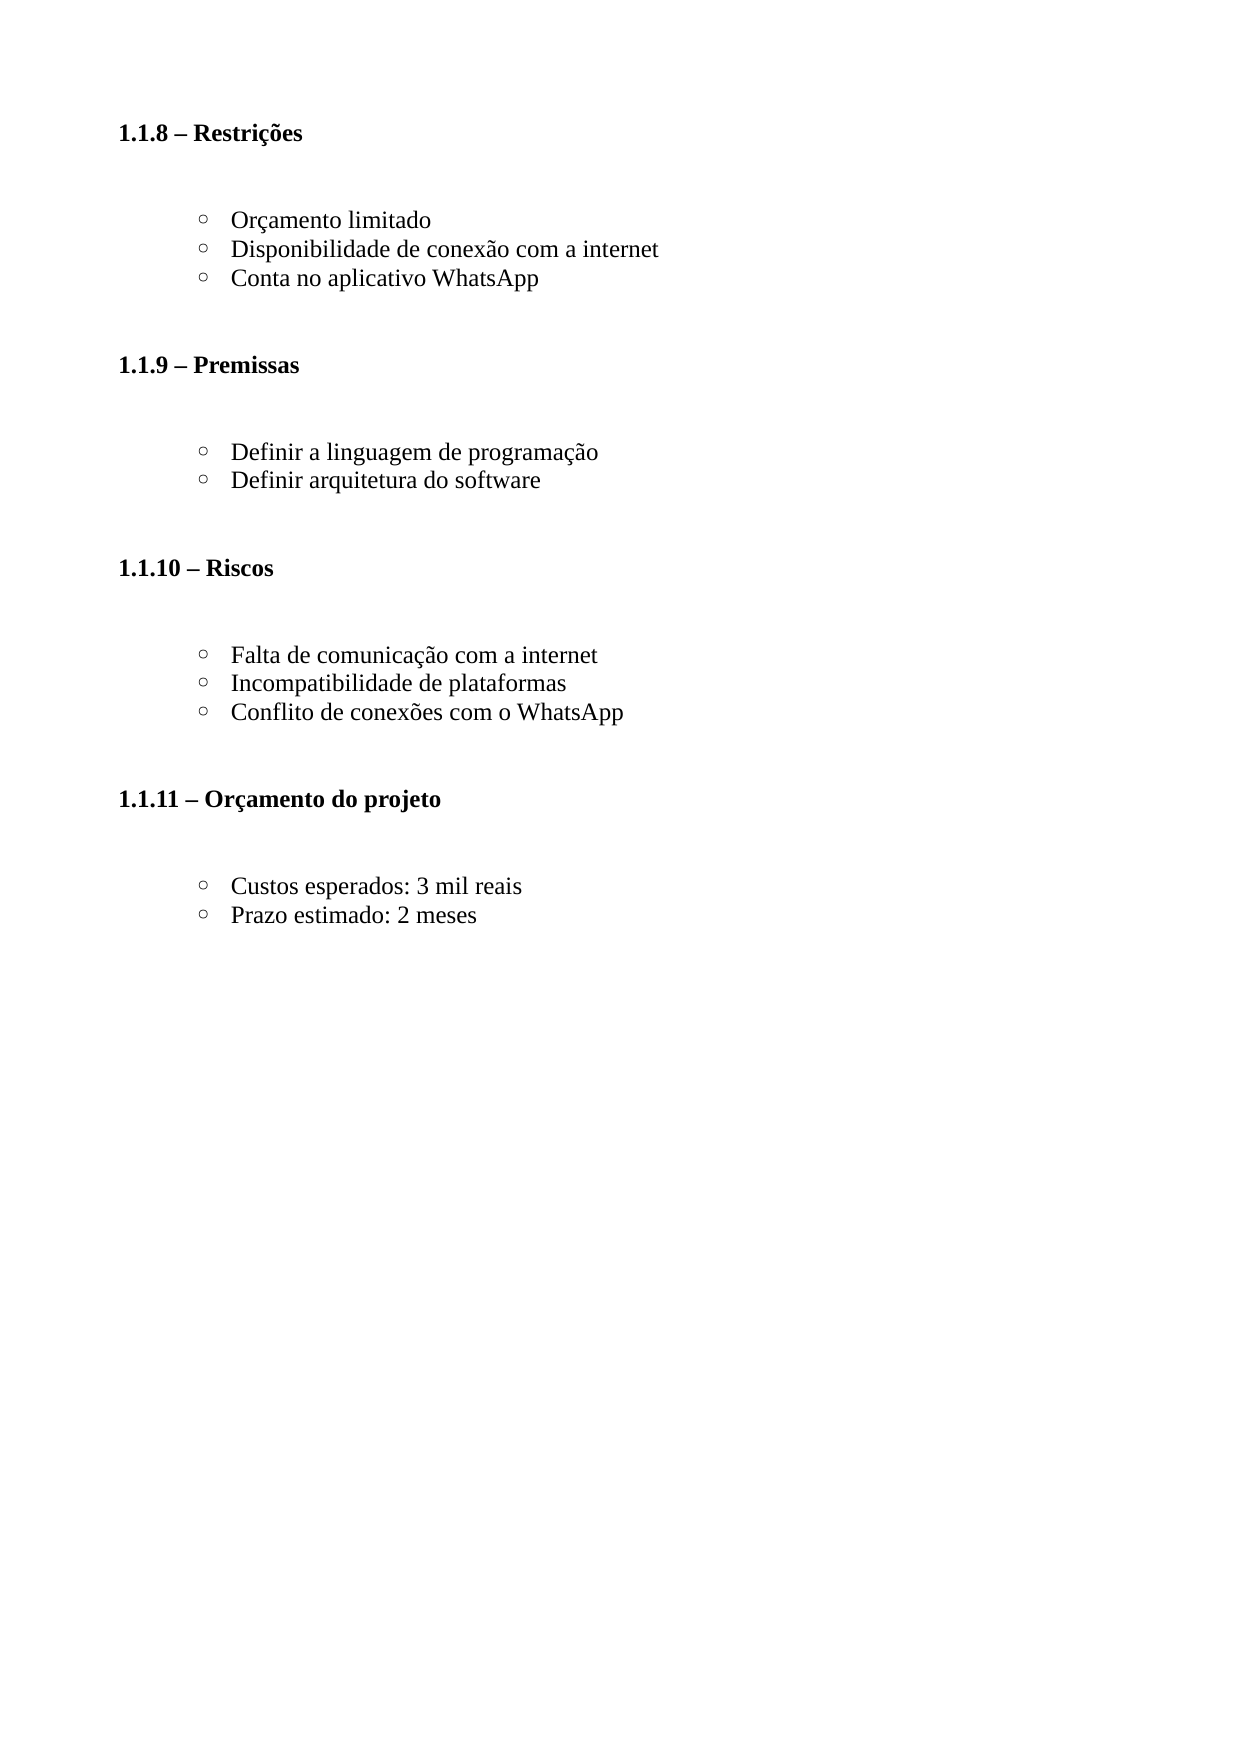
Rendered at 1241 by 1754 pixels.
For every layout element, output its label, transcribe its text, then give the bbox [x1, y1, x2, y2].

list Conta no aplicativo WhatsApp [193, 263, 1122, 291]
subtitle 1.1.10 – Riscos [118, 553, 1122, 581]
subtitle 1.1.8 – Restrições [118, 118, 1122, 147]
list Falta de comunicação com a internet [193, 640, 1122, 668]
list Definir a linguagem de programação [193, 437, 1122, 466]
list Custos esperados: 3 mil reais [193, 871, 1122, 900]
list Incompatibilidade de plataformas [193, 668, 1122, 697]
list Definir arquitetura do software [193, 466, 1122, 494]
subtitle 1.1.9 – Premissas [118, 350, 1122, 378]
list Disponibilidade de conexão com a internet [193, 234, 1122, 263]
list Conflito de conexões com o WhatsApp [193, 697, 1122, 726]
subtitle 1.1.11 – Orçamento do projeto [118, 784, 1122, 813]
list Prazo estimado: 2 meses [193, 900, 1122, 929]
list Orçamento limitado [193, 205, 1122, 234]
